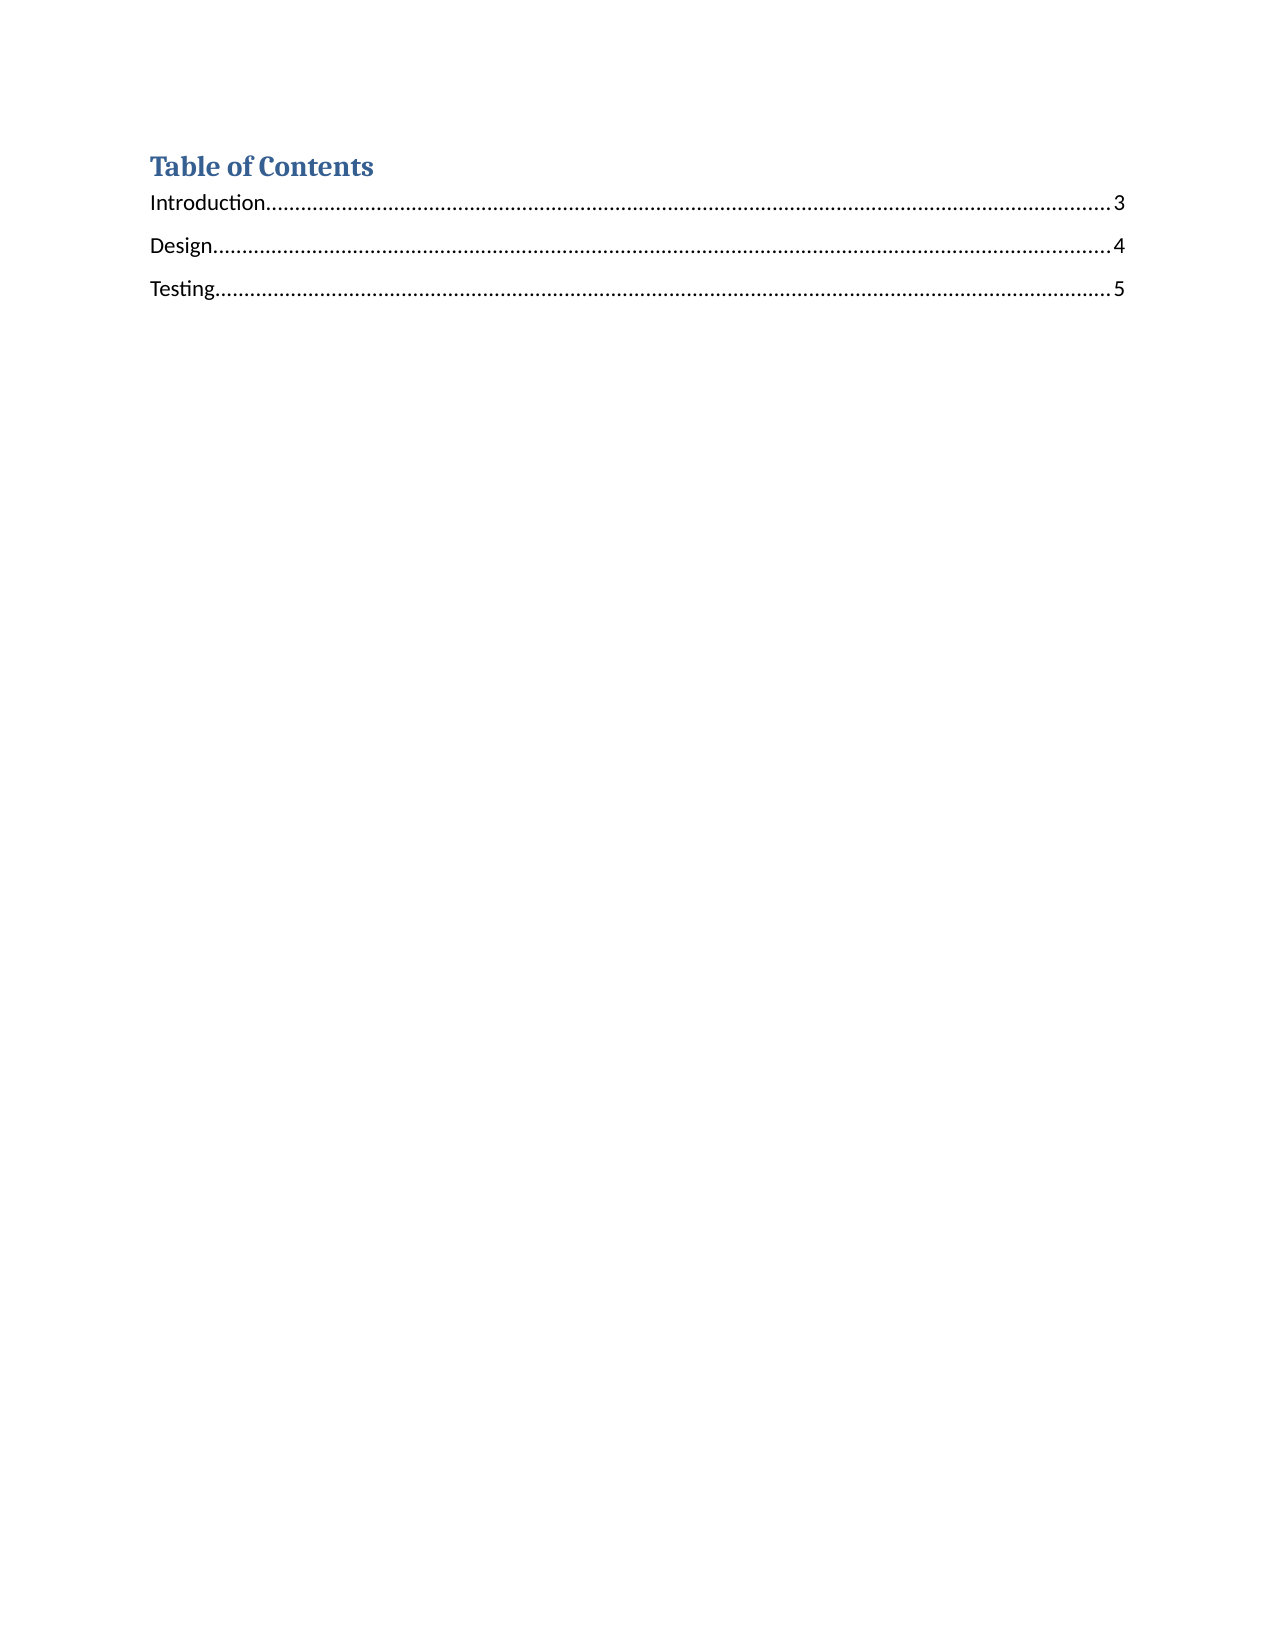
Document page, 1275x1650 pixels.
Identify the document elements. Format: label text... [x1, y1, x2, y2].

subtitle Table of Contents [150, 150, 1125, 183]
text Introduction 3 [150, 188, 1125, 217]
text Design 4 [150, 231, 1125, 259]
text Testing 5 [150, 274, 1125, 302]
